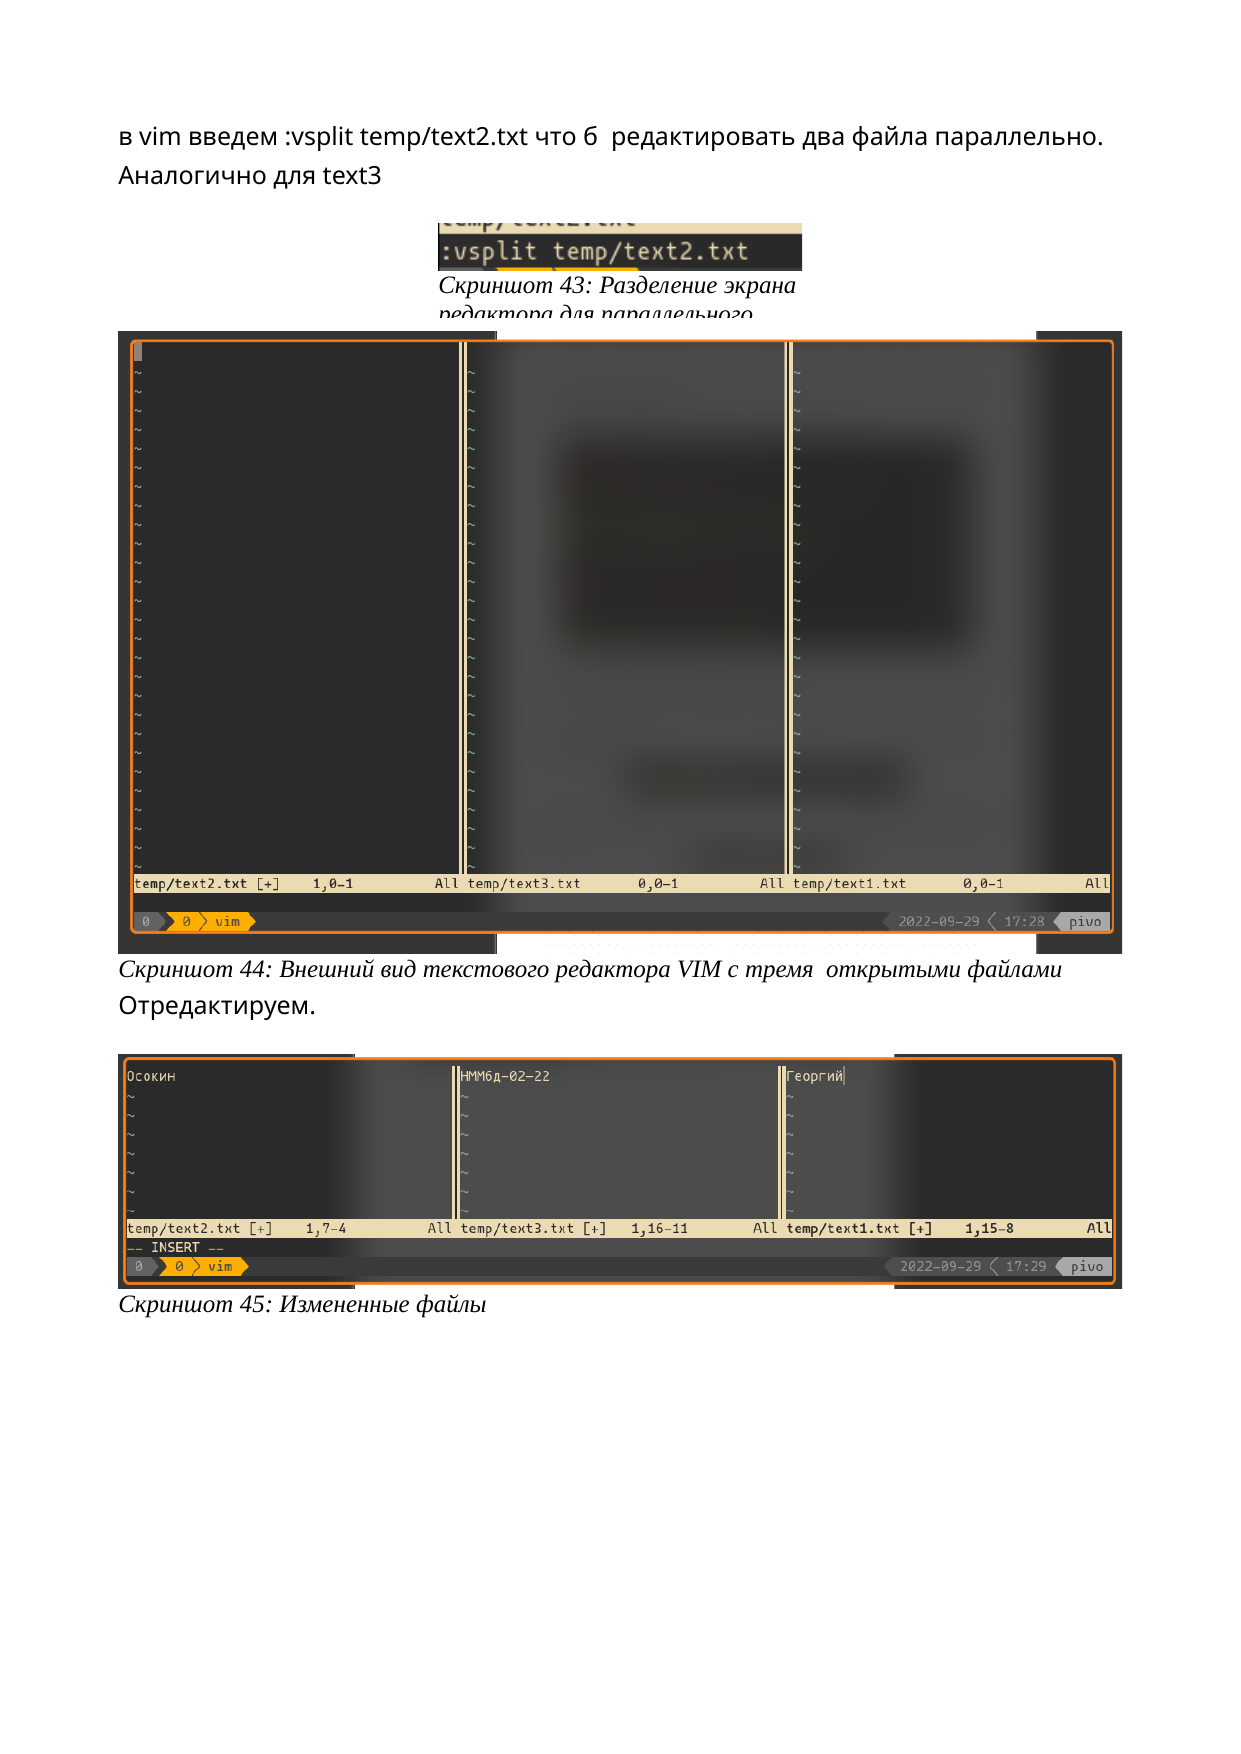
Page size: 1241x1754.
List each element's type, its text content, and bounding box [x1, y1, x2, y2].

picture [438, 223, 803, 271]
text в vim введем :vsplit temp/text2.txt что б редактировать два файла параллельно. Аналогично для text3 [118, 118, 1122, 191]
text Скриншот 44: Внешний вид текстового редактора VIM с тремя открытыми файлами [118, 954, 1122, 983]
text Скриншот 43: Разделение экрана редактора для параллельного редактирования [438, 271, 802, 318]
picture [118, 331, 1123, 954]
text Отредактируем. [118, 983, 1122, 1022]
text Скриншот 45: Измененные файлы [118, 1289, 1122, 1318]
picture [118, 1054, 1123, 1289]
text [118, 318, 1122, 331]
